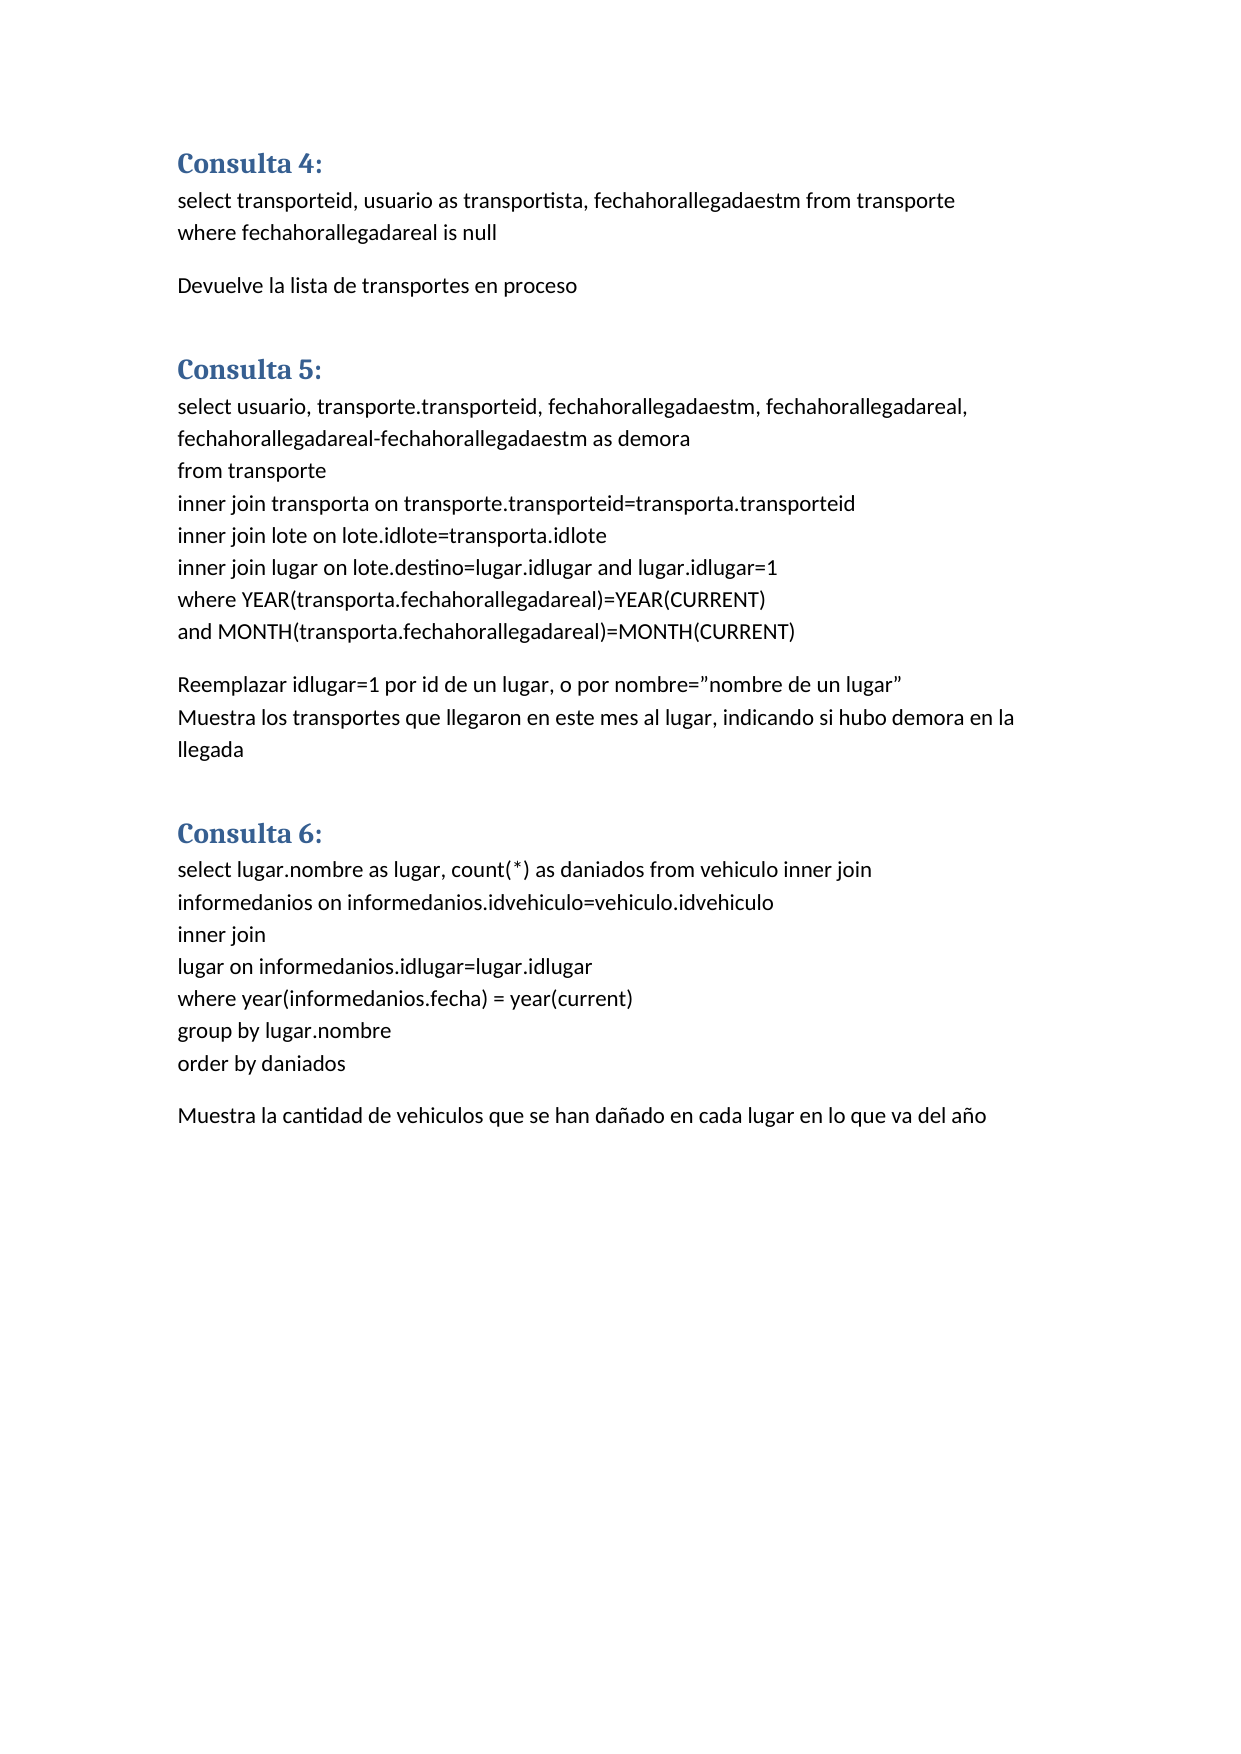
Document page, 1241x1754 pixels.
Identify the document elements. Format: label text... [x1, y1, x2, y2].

text Devuelve la lista de transportes en proceso [177, 271, 1063, 299]
text select transporteid, usuario as transportista, fechahorallegadaestm from transporte where fechahorallegadareal is null [177, 186, 1063, 246]
text Muestra la cantidad de vehiculos que se han dañado en cada lugar en lo que va del año [177, 1102, 1063, 1130]
subtitle Consulta 5: [177, 353, 1063, 387]
text select usuario, transporte.transporteid, fechahorallegadaestm, fechahorallegadareal, fechahorallegadareal-fechahorallegadaestm as demora from transporte inner join transporta on transporte.transporteid=transporta.transporteid inner join lote on lote.idlote=transporta.idlote inner join lugar on lote.destino=lugar.idlugar and lugar.idlugar=1 where YEAR(transporta.fechahorallegadareal)=YEAR(CURRENT) and MONTH(transporta.fechahorallegadareal)=MONTH(CURRENT) [177, 392, 1063, 645]
subtitle Consulta 6: [177, 817, 1063, 851]
text Reemplazar idlugar=1 por id de un lugar, o por nombre=”nombre de un lugar” Muestra los transportes que llegaron en este mes al lugar, indicando si hubo demora en la llegada [177, 670, 1063, 763]
subtitle Consulta 4: [177, 148, 1063, 181]
text select lugar.nombre as lugar, count(*) as daniados from vehiculo inner join informedanios on informedanios.idvehiculo=vehiculo.idvehiculo inner join lugar on informedanios.idlugar=lugar.idlugar where year(informedanios.fecha) = year(current) group by lugar.nombre order by daniados [177, 856, 1063, 1077]
